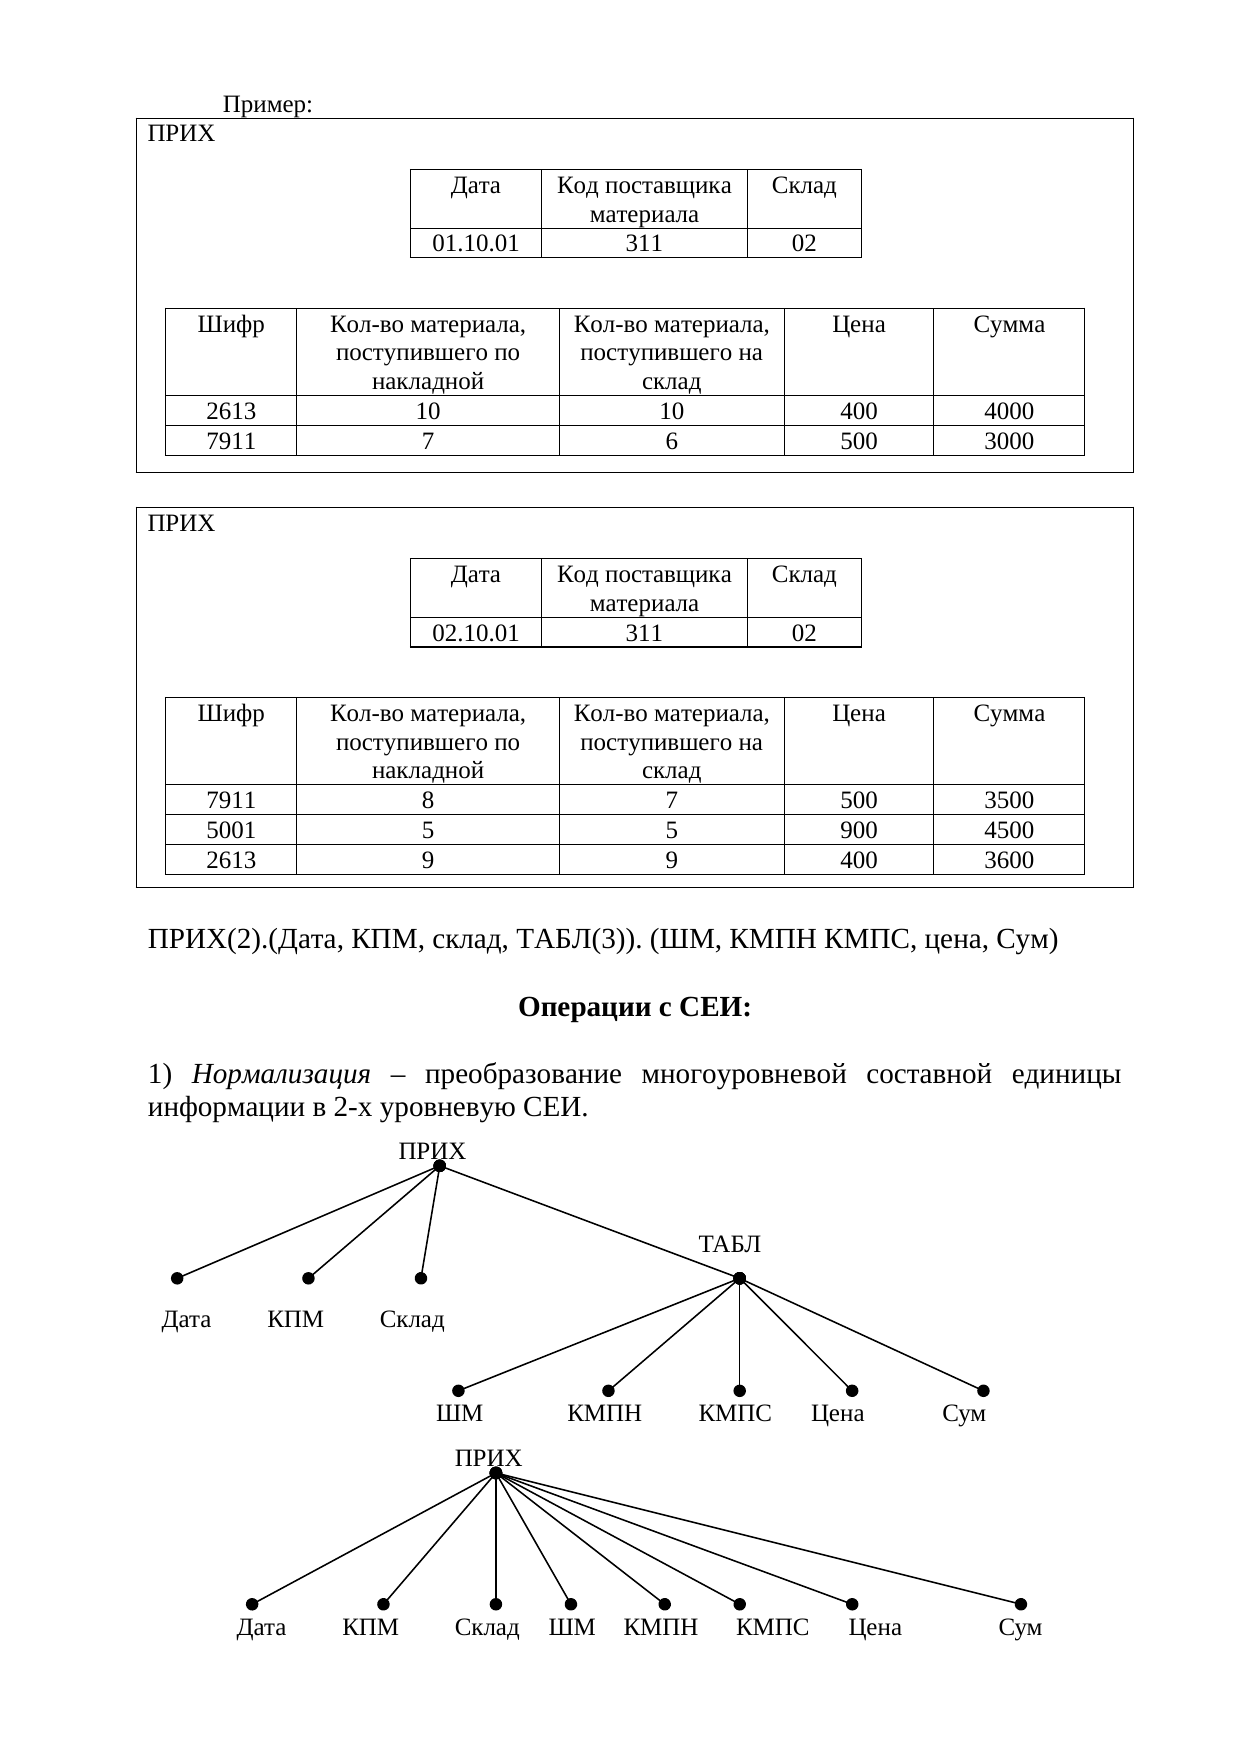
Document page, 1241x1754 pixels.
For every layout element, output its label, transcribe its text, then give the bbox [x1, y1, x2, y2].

table_cell 6 [560, 426, 784, 454]
table_header Шифр [166, 309, 296, 395]
table_header Кол-во материала, поступившего на склад [560, 309, 784, 395]
table_cell 10 [560, 396, 784, 425]
table_cell 900 [785, 815, 933, 844]
table_header Дата [411, 170, 541, 227]
table_cell 3000 [934, 426, 1084, 454]
table_cell 500 [785, 426, 933, 454]
table_header Код поставщика материала [542, 559, 747, 617]
table_header Цена [785, 698, 933, 784]
table_header Кол-во материала, поступившего на склад [560, 698, 784, 784]
table_cell 7 [297, 426, 559, 454]
table_cell 7911 [166, 426, 296, 454]
table_cell 2613 [166, 845, 296, 873]
table_cell 01.10.01 [411, 229, 541, 257]
table_cell 5 [297, 815, 559, 844]
table_cell 3600 [934, 845, 1084, 873]
table_header Склад [748, 170, 861, 227]
table_header Дата [411, 559, 541, 617]
table_cell 5 [560, 815, 784, 844]
table_cell 500 [785, 785, 933, 814]
table_header Цена [785, 309, 933, 395]
table_cell 4500 [934, 815, 1084, 844]
table_cell 9 [297, 845, 559, 873]
table_cell 311 [542, 229, 747, 257]
table_header Склад [748, 559, 861, 617]
table_cell 400 [785, 845, 933, 873]
table_cell 4000 [934, 396, 1084, 425]
table_header ПРИХ [137, 508, 1133, 887]
table_header Шифр [166, 698, 296, 784]
table_cell 311 [542, 618, 747, 646]
table_cell 5001 [166, 815, 296, 844]
table_cell 3500 [934, 785, 1084, 814]
table_cell 7 [560, 785, 784, 814]
table_cell 10 [297, 396, 559, 425]
table_cell 400 [785, 396, 933, 425]
table_header ПРИХ [137, 119, 1133, 472]
table_cell 9 [560, 845, 784, 873]
table_header Сумма [934, 309, 1084, 395]
table_header Код поставщика материала [542, 170, 747, 227]
text ПРИХ(2).(Дата, КПМ, склад, ТАБЛ(3)). (ШМ, КМПН КМПС, цена, Сум) [148, 922, 1122, 955]
table_cell 2613 [166, 396, 296, 425]
table_cell 7911 [166, 785, 296, 814]
table_cell 8 [297, 785, 559, 814]
text Операции с СЕИ: [148, 989, 1122, 1022]
table_header Кол-во материала, поступившего по накладной [297, 698, 559, 784]
table_header Сумма [934, 698, 1084, 784]
table_header Кол-во материала, поступившего по накладной [297, 309, 559, 395]
table_cell 02 [748, 229, 861, 257]
table_cell 02.10.01 [411, 618, 541, 646]
text 1) Нормализация – преобразование многоуровневой составной единицы информации в 2-х уровневую СЕИ. [148, 1056, 1122, 1123]
text Пример: [148, 89, 1122, 117]
table_cell 02 [748, 618, 861, 646]
